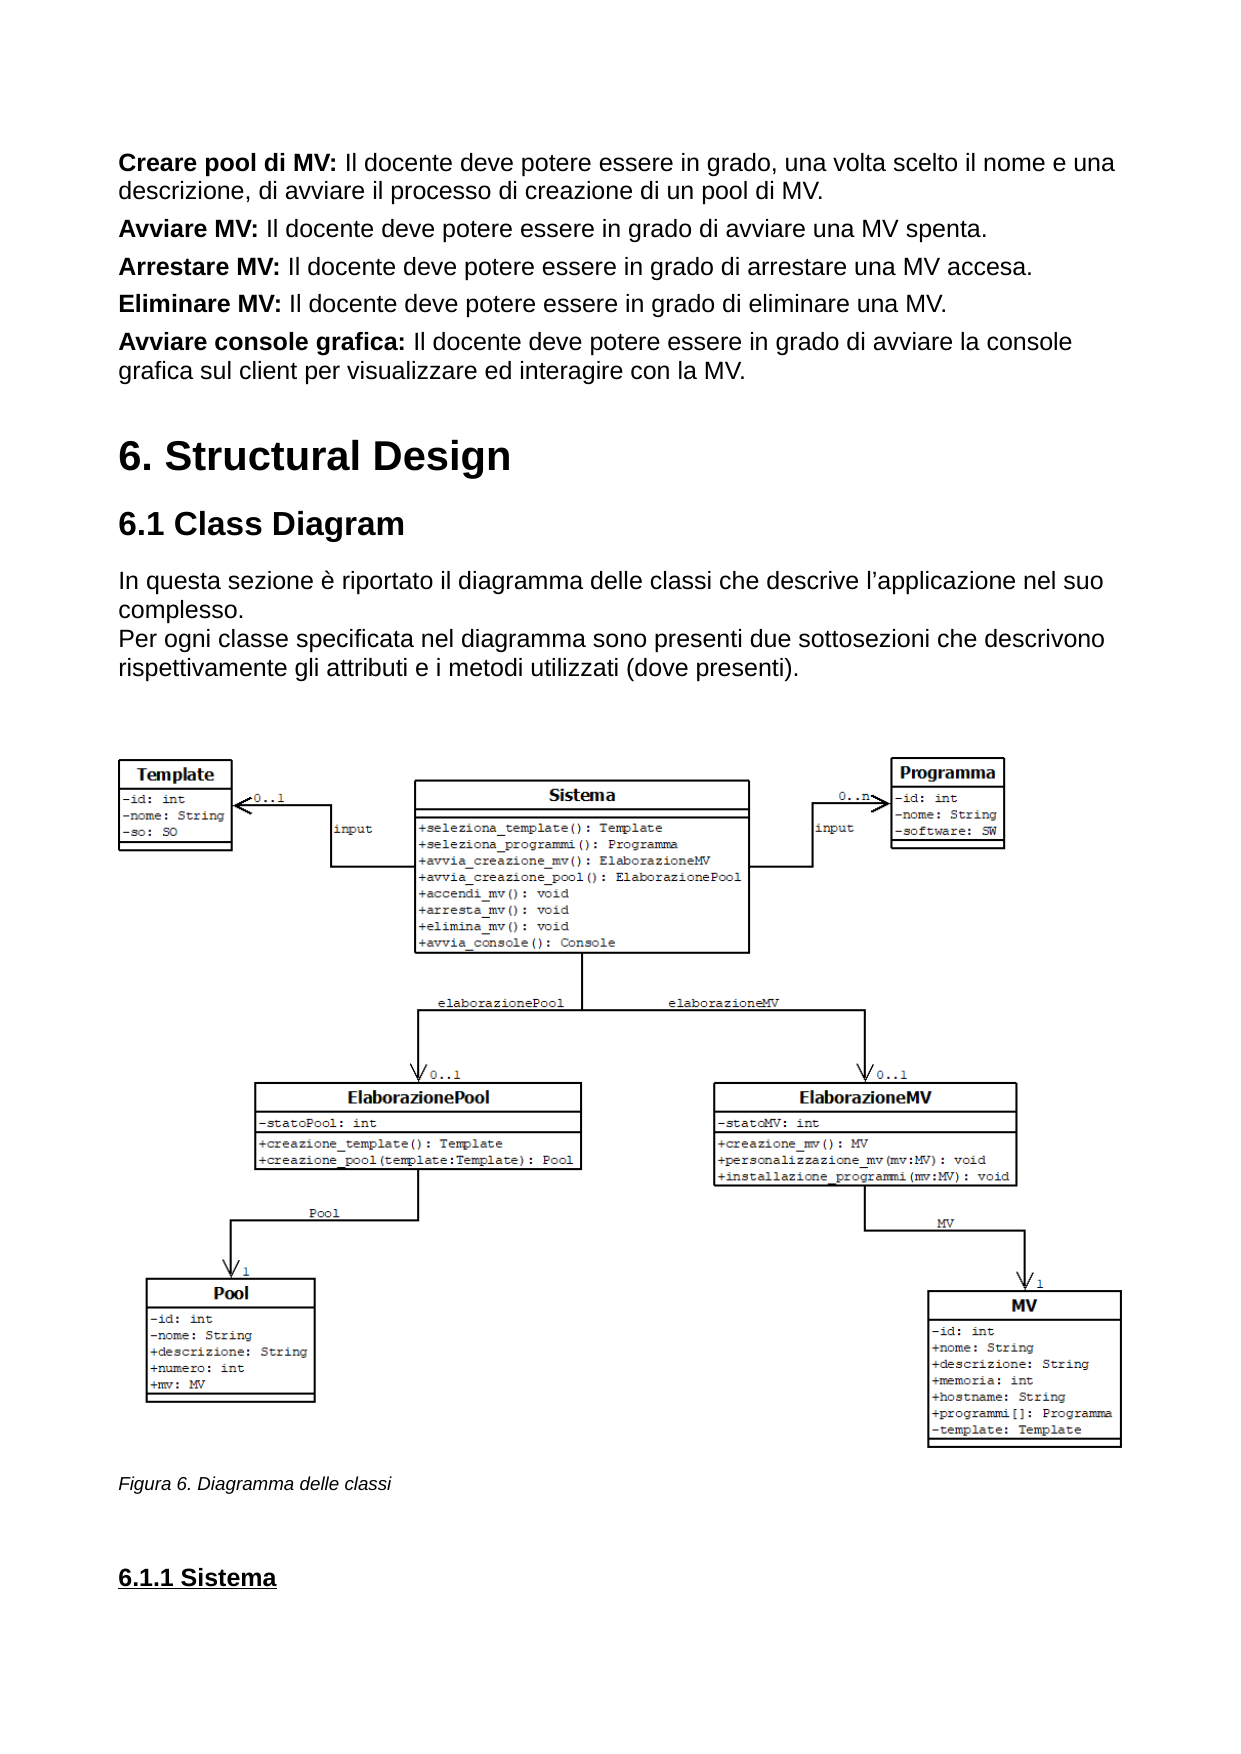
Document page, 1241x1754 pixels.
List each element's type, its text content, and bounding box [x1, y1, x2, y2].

text Avviare console grafica: Il docente deve potere essere in grado di avviare la console grafica sul client per visualizzare ed interagire con la MV. [118, 327, 1122, 385]
text 6.1 Class Diagram [118, 504, 1122, 543]
text 6.1.1 Sistema [118, 1563, 1122, 1592]
text Creare pool di MV: Il docente deve potere essere in grado, una volta scelto il nome e una descrizione, di avviare il processo di creazione di un pool di MV. [118, 148, 1122, 205]
text Avviare MV: Il docente deve potere essere in grado di avviare una MV spenta. [118, 214, 1122, 243]
text 6. Structural Design [118, 431, 1122, 479]
text Per ogni classe specificata nel diagramma sono presenti due sottosezioni che descrivono rispettivamente gli attributi e i metodi utilizzati (dove presenti). [118, 624, 1122, 681]
picture [118, 757, 1123, 1450]
text In questa sezione è riportato il diagramma delle classi che descrive l’applicazione nel suo complesso. [118, 566, 1122, 624]
text Arrestare MV: Il docente deve potere essere in grado di arrestare una MV accesa. [118, 252, 1122, 281]
text Figura 6. Diagramma delle classi [118, 1473, 1122, 1494]
text Eliminare MV: Il docente deve potere essere in grado di eliminare una MV. [118, 289, 1122, 318]
